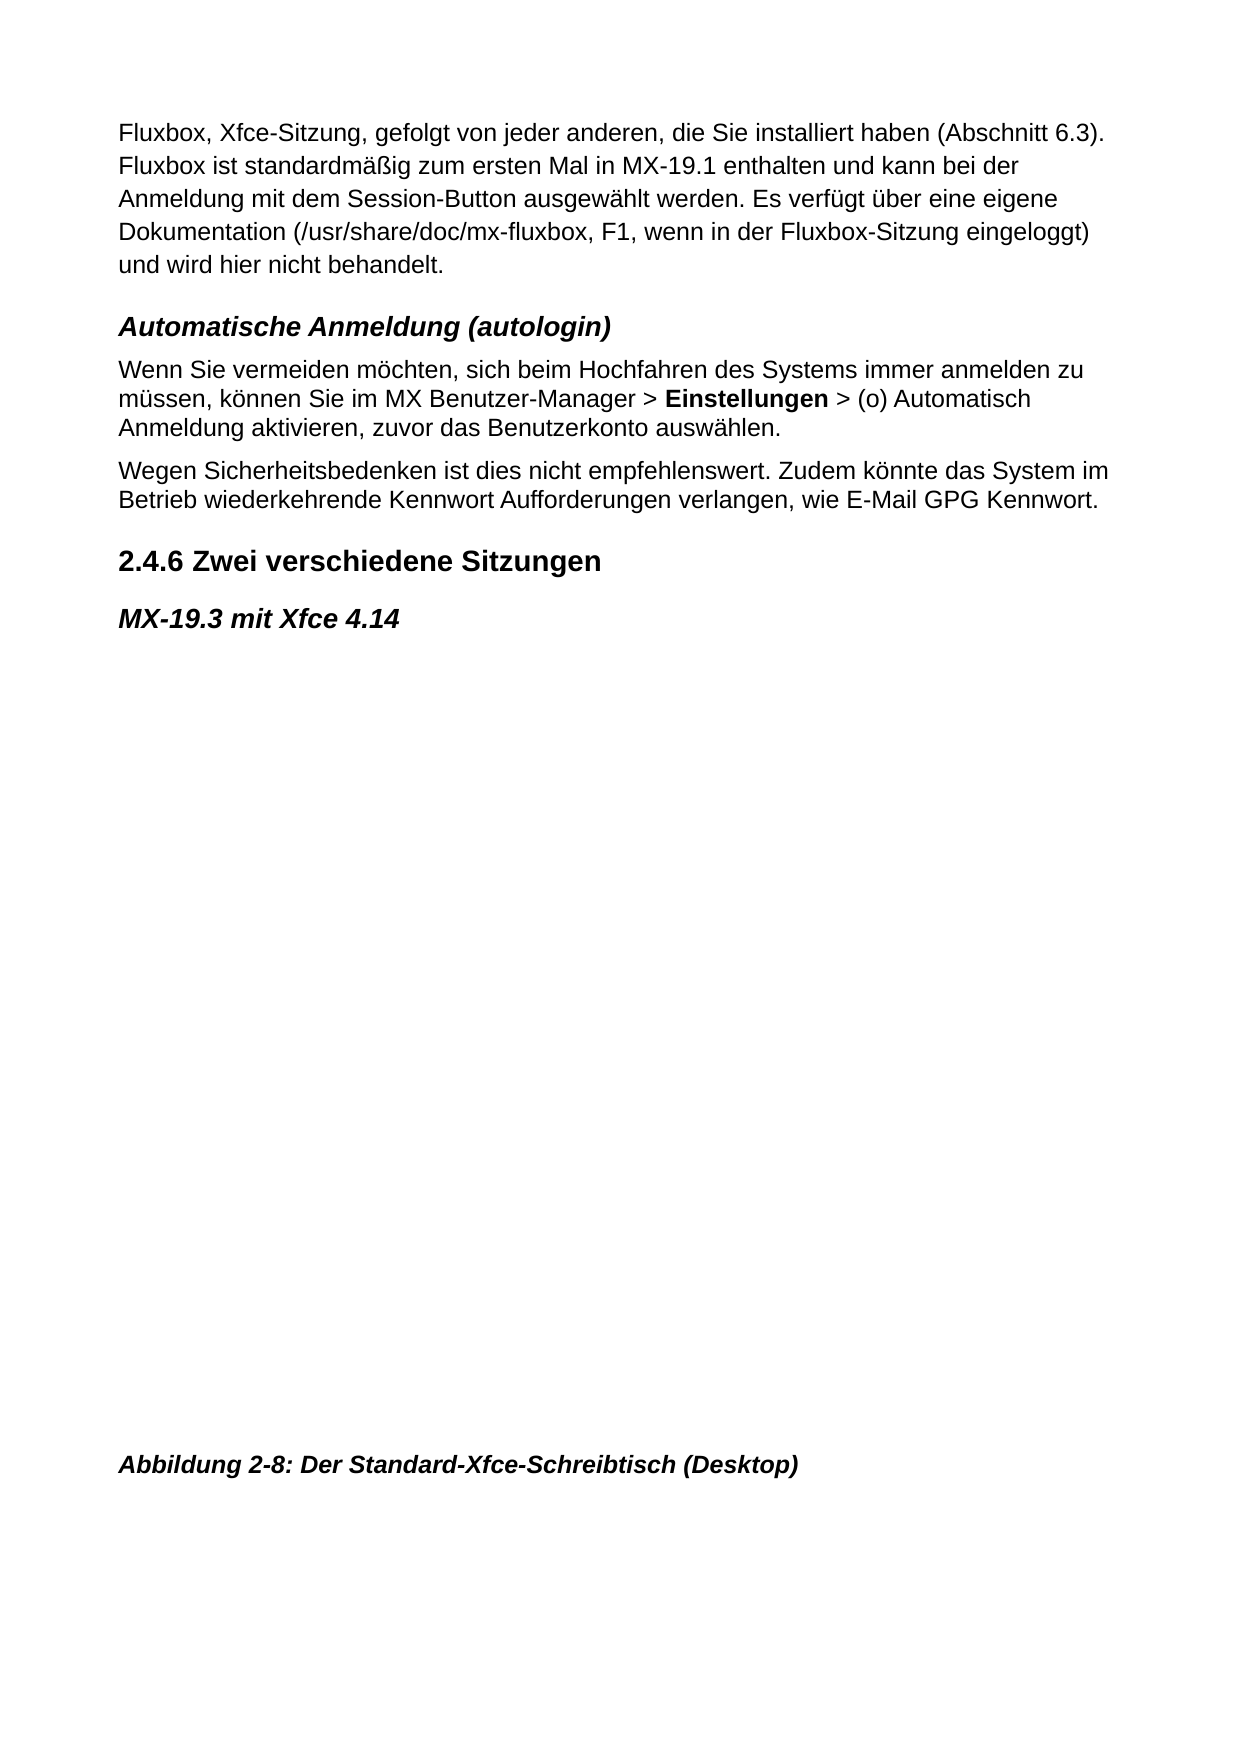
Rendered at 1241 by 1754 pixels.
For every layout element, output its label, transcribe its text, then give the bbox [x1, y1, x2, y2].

text Wenn Sie vermeiden möchten, sich beim Hochfahren des Systems immer anmelden zu müssen, können Sie im MX Benutzer-Manager > Einstellungen > (o) Automatisch Anmeldung aktivieren, zuvor das Benutzerkonto auswählen. [118, 355, 1122, 441]
subtitle Zwei verschiedene Sitzungen [118, 543, 1122, 577]
text Fluxbox, Xfce-Sitzung, gefolgt von jeder anderen, die Sie installiert haben (Abschnitt 6.3). Fluxbox ist standardmäßig zum ersten Mal in MX-19.1 enthalten und kann bei der Anmeldung mit dem Session-Button ausgewählt werden. Es verfügt über eine eigene Dokumentation (/usr/share/doc/mx-fluxbox, F1, wenn in der Fluxbox-Sitzung eingeloggt) und wird hier nicht behandelt. [118, 118, 1122, 279]
subtitle MX-19.3 mit Xfce 4.14 [118, 602, 1122, 634]
text Wegen Sicherheitsbedenken ist dies nicht empfehlenswert. Zudem könnte das System im Betrieb wiederkehrende Kennwort Aufforderungen verlangen, wie E-Mail GPG Kennwort. [118, 456, 1122, 514]
text Abbildung 2-8: Der Standard-Xfce-Schreibtisch (Desktop) [118, 647, 1122, 1478]
subtitle Automatische Anmeldung (autologin) [118, 311, 1122, 343]
